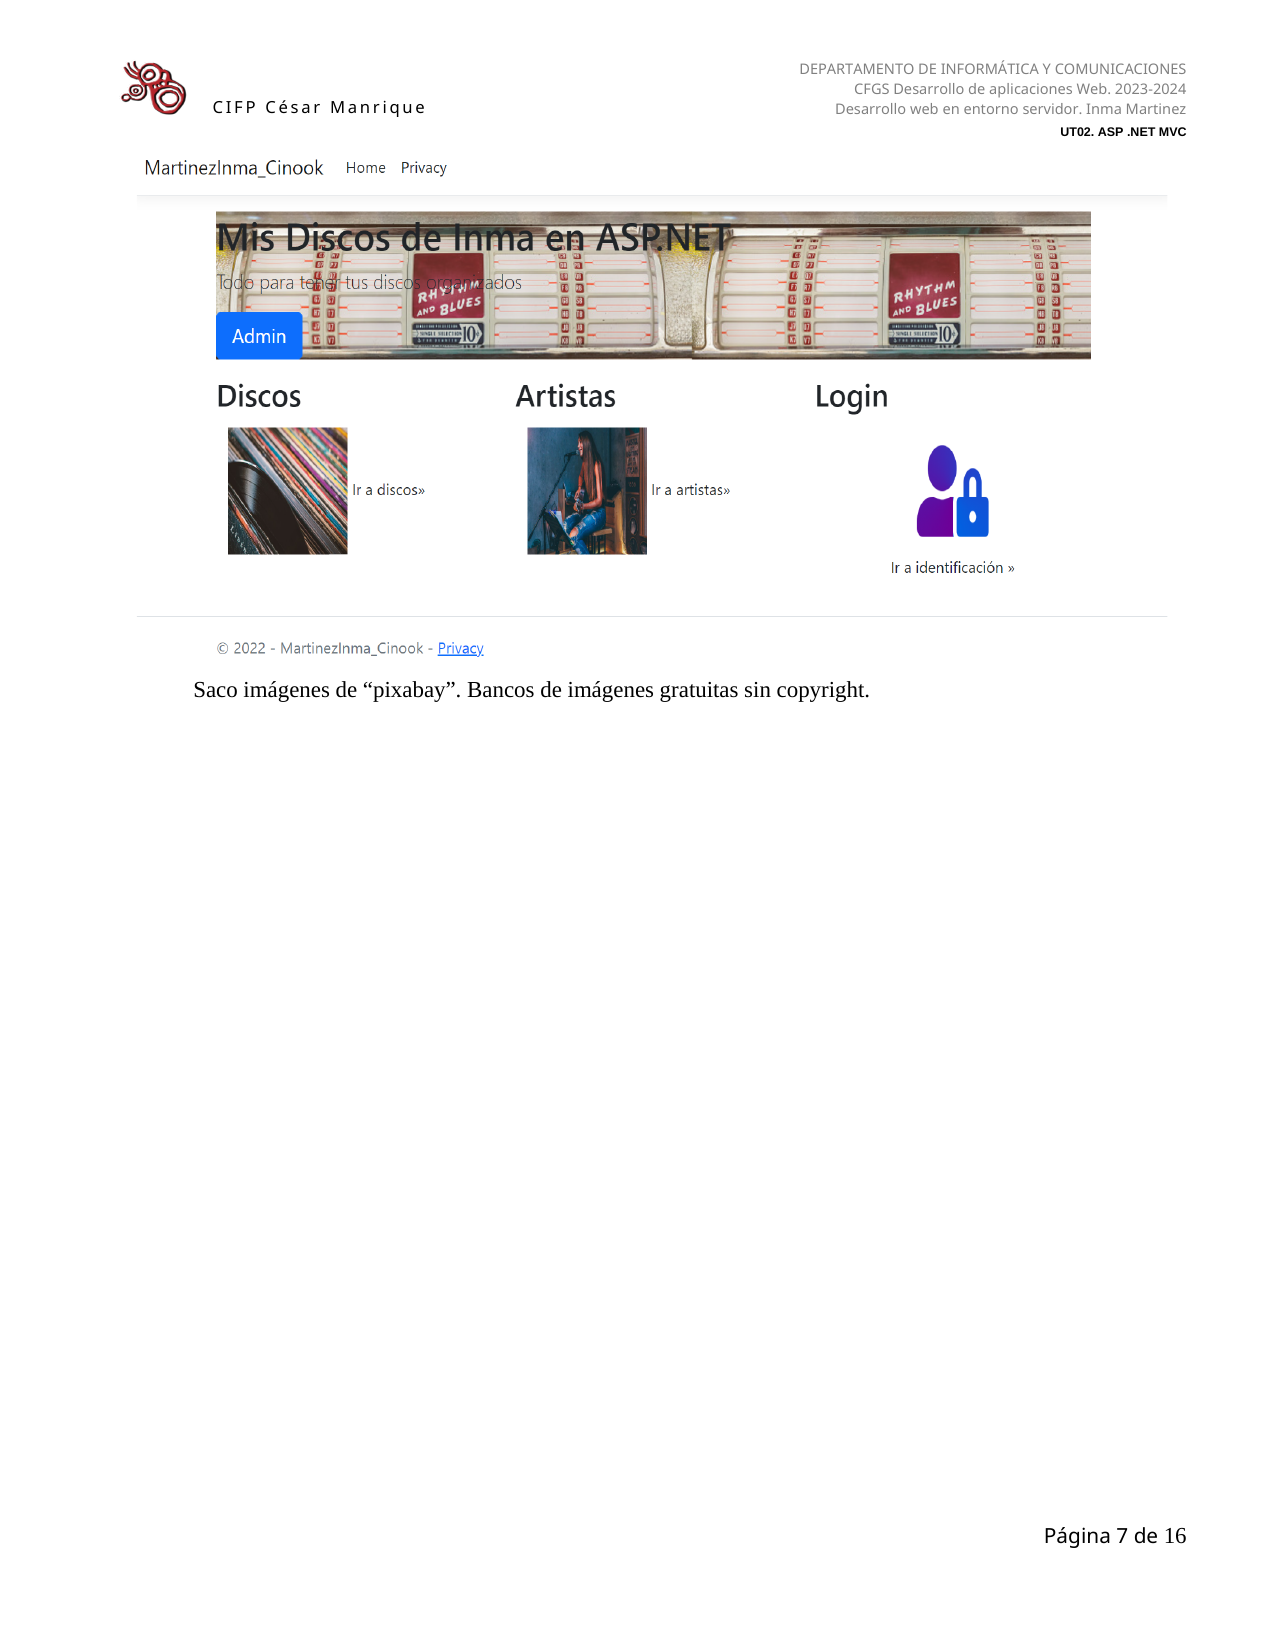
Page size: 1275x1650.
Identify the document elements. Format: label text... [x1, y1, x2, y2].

picture [118, 59, 190, 115]
picture [136, 155, 1168, 664]
list Saco imágenes de “pixabay”. Bancos de imágenes gratuitas sin copyright. [156, 155, 1186, 703]
